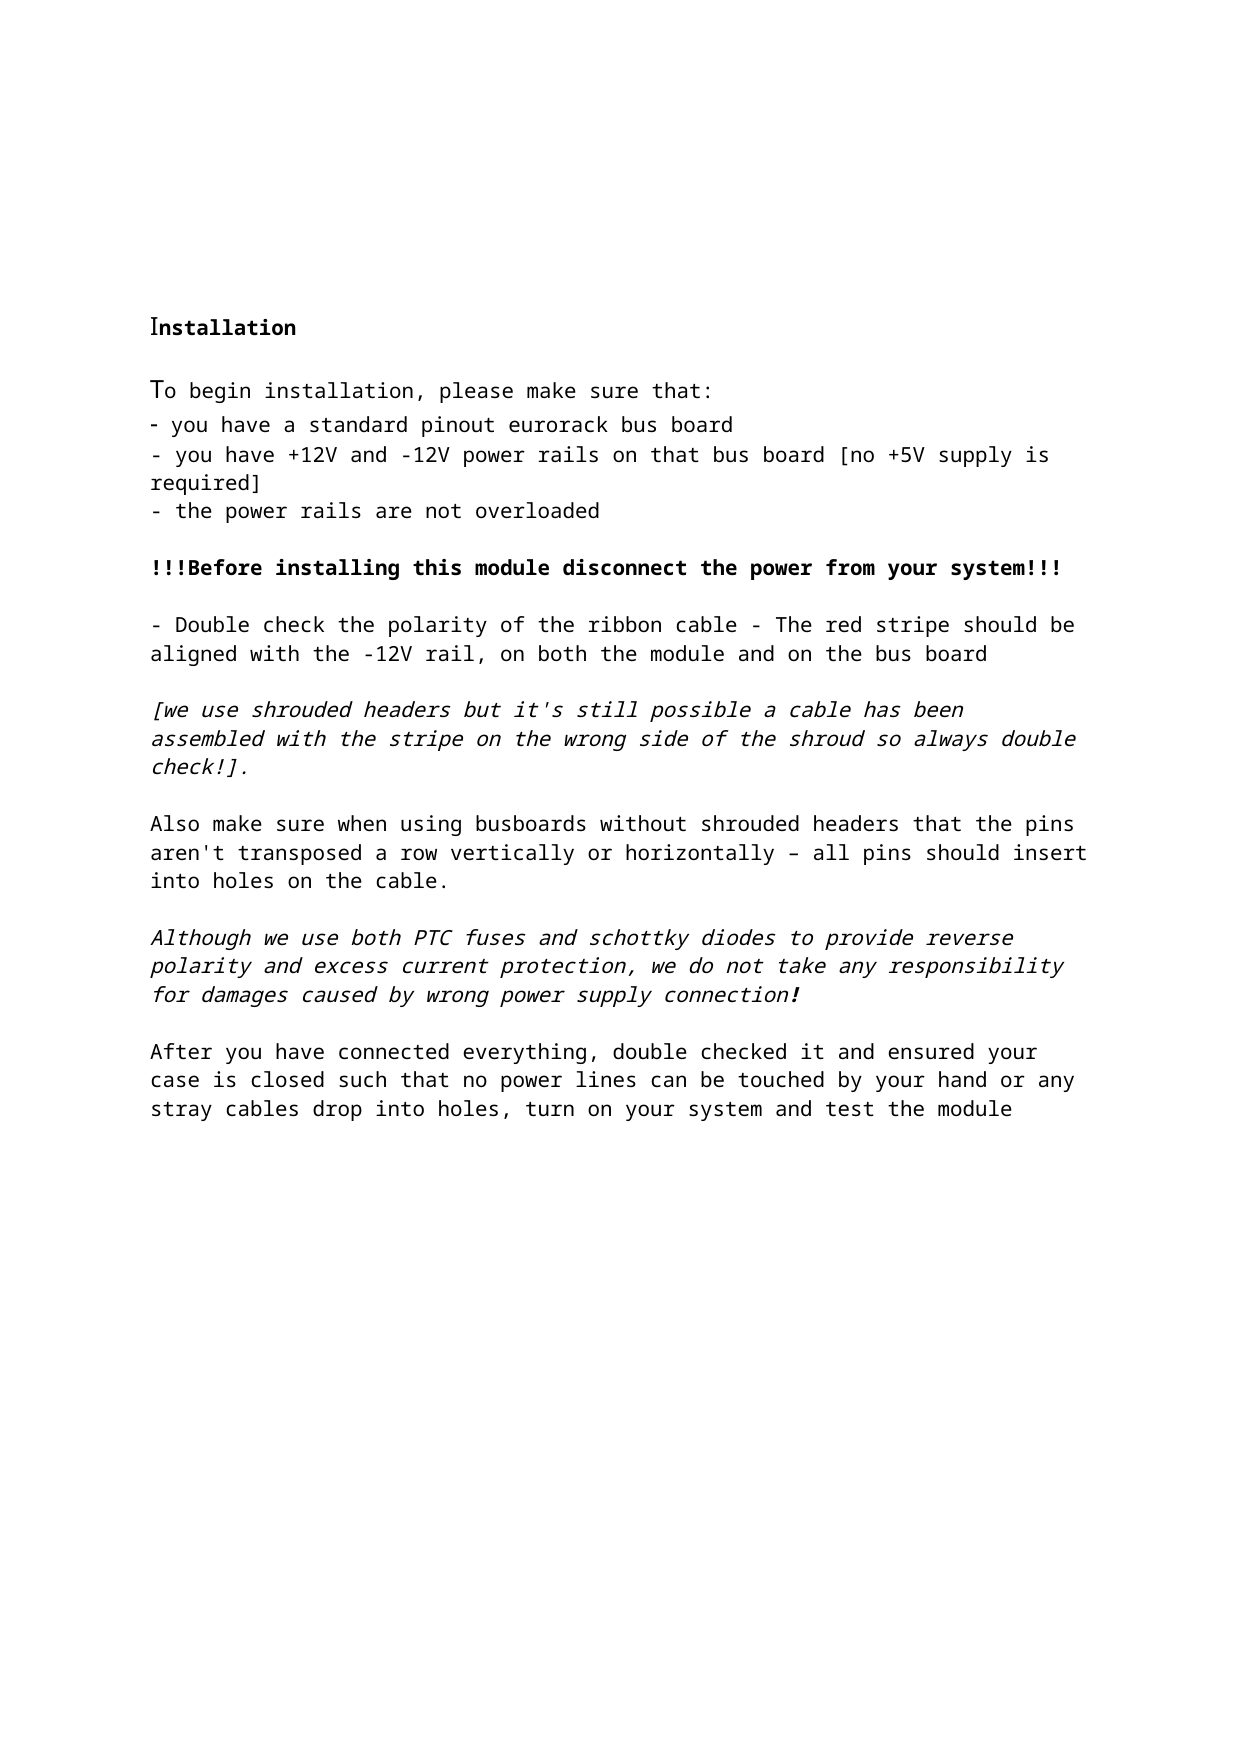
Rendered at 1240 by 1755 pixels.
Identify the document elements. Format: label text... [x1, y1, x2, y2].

text Also make sure when using busboards without shrouded headers that the pins aren't transposed a row vertically or horizontally – all pins should insert into holes on the cable. [150, 809, 1089, 895]
text Installation [150, 309, 1089, 343]
text After you have connected everything, double checked it and ensured your case is closed such that no power lines can be touched by your hand or any stray cables drop into holes, turn on your system and test the module [150, 1037, 1089, 1122]
text - you have a standard pinout eurorack bus board [150, 406, 1089, 440]
text To begin installation, please make sure that: [150, 372, 1089, 406]
text - Double check the polarity of the ribbon cable - The red stripe should be aligned with the -12V rail, on both the module and on the bus board [150, 610, 1089, 667]
text !!!Before installing this module disconnect the power from your system!!! [150, 553, 1089, 582]
text [we use shrouded headers but it's still possible a cable has been assembled with the stripe on the wrong side of the shroud so always double check!]. [150, 696, 1089, 781]
text - the power rails are not overloaded [150, 497, 1089, 525]
text Although we use both PTC fuses and schottky diodes to provide reverse polarity and excess current protection, we do not take any responsibility for damages caused by wrong power supply connection! [150, 923, 1089, 1008]
text - you have +12V and -12V power rails on that bus board [no +5V supply is required] [150, 440, 1089, 497]
